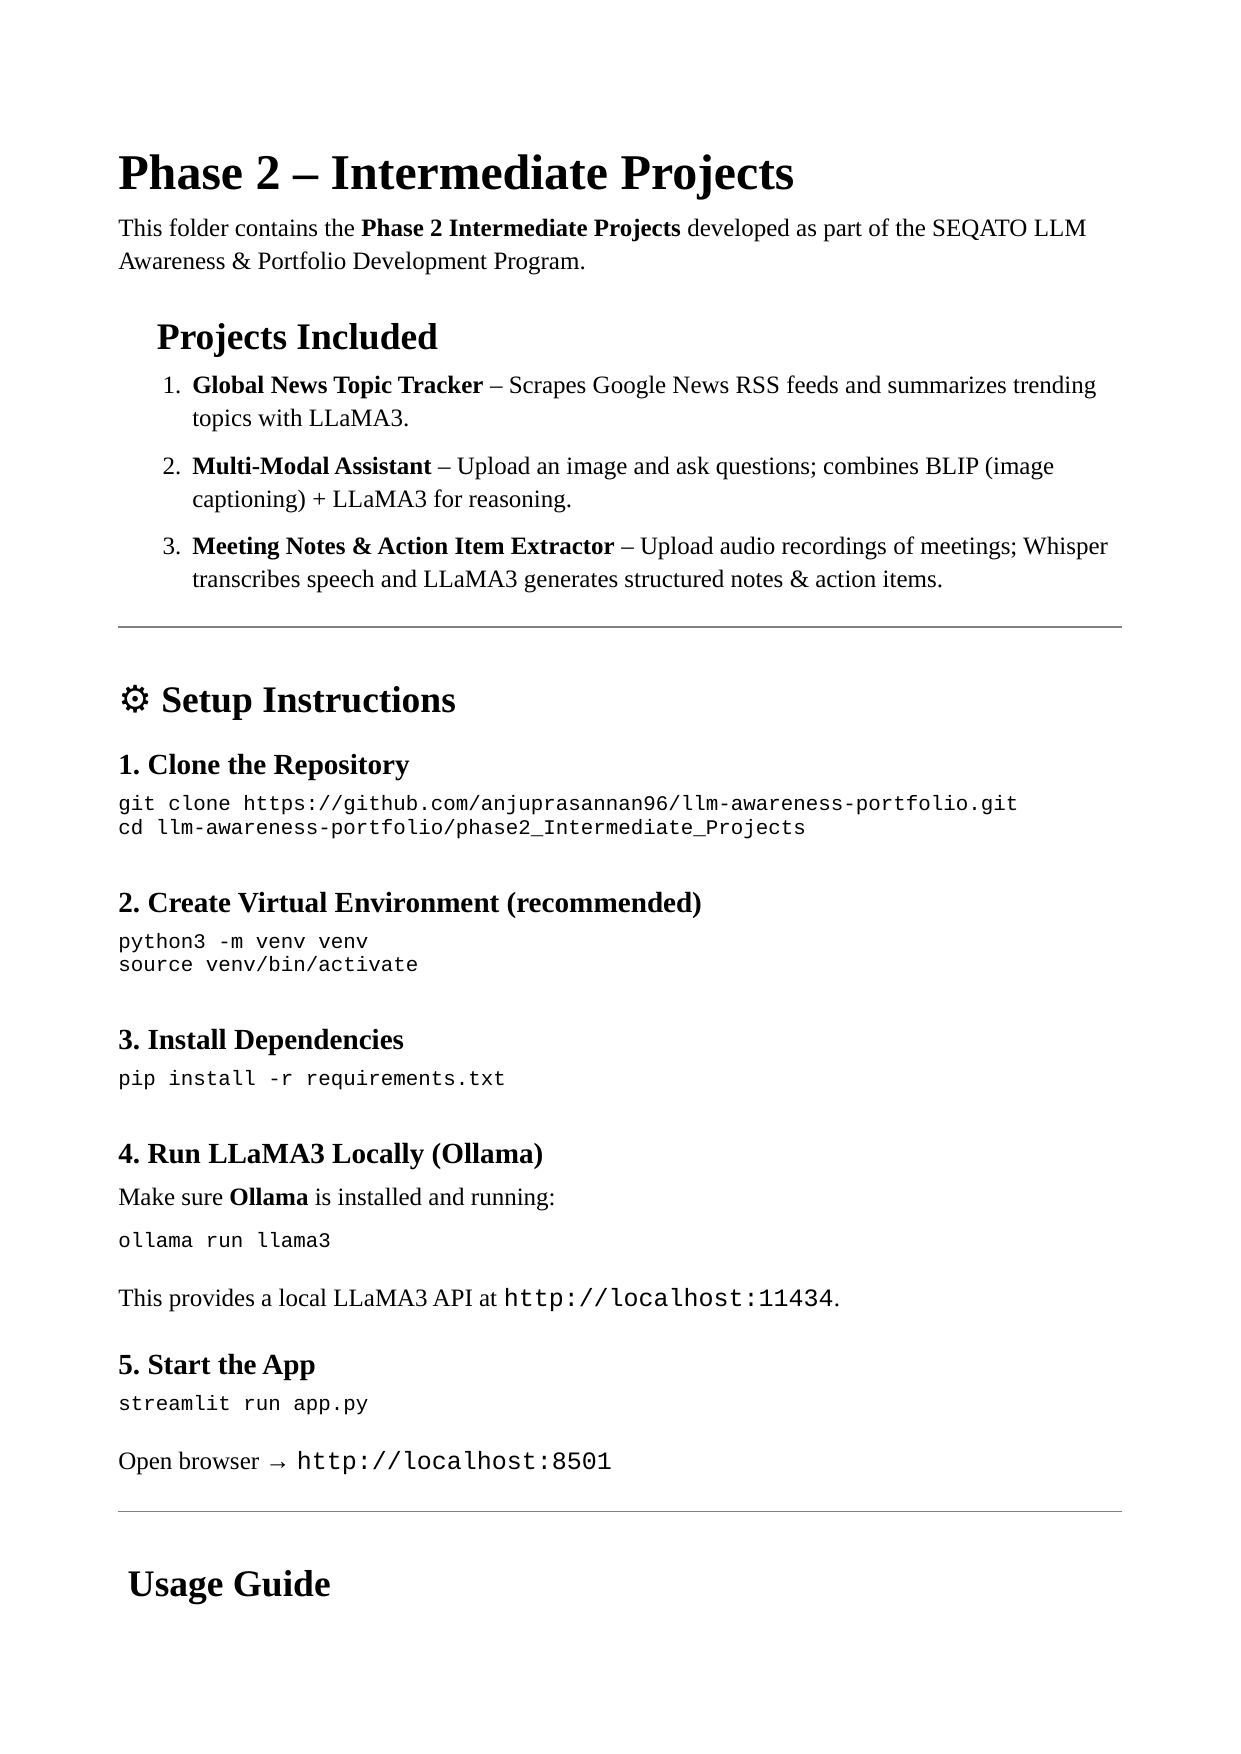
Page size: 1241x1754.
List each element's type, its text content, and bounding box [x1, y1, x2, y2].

text python3 -m venv venv [118, 931, 1122, 954]
list Global News Topic Tracker – Scrapes Google News RSS feeds and summarizes trending topics with LLaMA3. [162, 370, 1122, 432]
subtitle Phase 2 – Intermediate Projects 🚀 [118, 143, 1122, 201]
text cd llm-awareness-portfolio/phase2_Intermediate_Projects [118, 817, 1122, 841]
text This provides a local LLaMA3 API at http://localhost:11434. [118, 1283, 1122, 1313]
list Multi-Modal Assistant – Upload an image and ask questions; combines BLIP (image captioning) + LLaMA3 for reasoning. [162, 451, 1122, 513]
list Meeting Notes & Action Item Extractor – Upload audio recordings of meetings; Whisper transcribes speech and LLaMA3 generates structured notes & action items. [162, 531, 1122, 593]
subtitle 5. Start the App [118, 1347, 1122, 1381]
subtitle 🖥️ Usage Guide [118, 1562, 1122, 1605]
text git clone https://github.com/anjuprasannan96/llm-awareness-portfolio.git [118, 793, 1122, 817]
text Make sure Ollama is installed and running: [118, 1182, 1122, 1211]
text This folder contains the Phase 2 Intermediate Projects developed as part of the SEQATO LLM Awareness & Portfolio Development Program. [118, 213, 1122, 275]
text Open browser → http://localhost:8501 [118, 1446, 1122, 1477]
text ollama run llama3 [118, 1229, 1122, 1253]
subtitle 4. Run LLaMA3 Locally (Ollama) [118, 1136, 1122, 1169]
subtitle 📂 Projects Included [118, 314, 1122, 358]
text streamlit run app.py [118, 1393, 1122, 1417]
subtitle 1. Clone the Repository [118, 747, 1122, 781]
text pip install -r requirements.txt [118, 1068, 1122, 1092]
subtitle ⚙️ Setup Instructions [118, 677, 1122, 720]
text source venv/bin/activate [118, 954, 1122, 978]
subtitle 3. Install Dependencies [118, 1022, 1122, 1056]
subtitle 2. Create Virtual Environment (recommended) [118, 885, 1122, 918]
